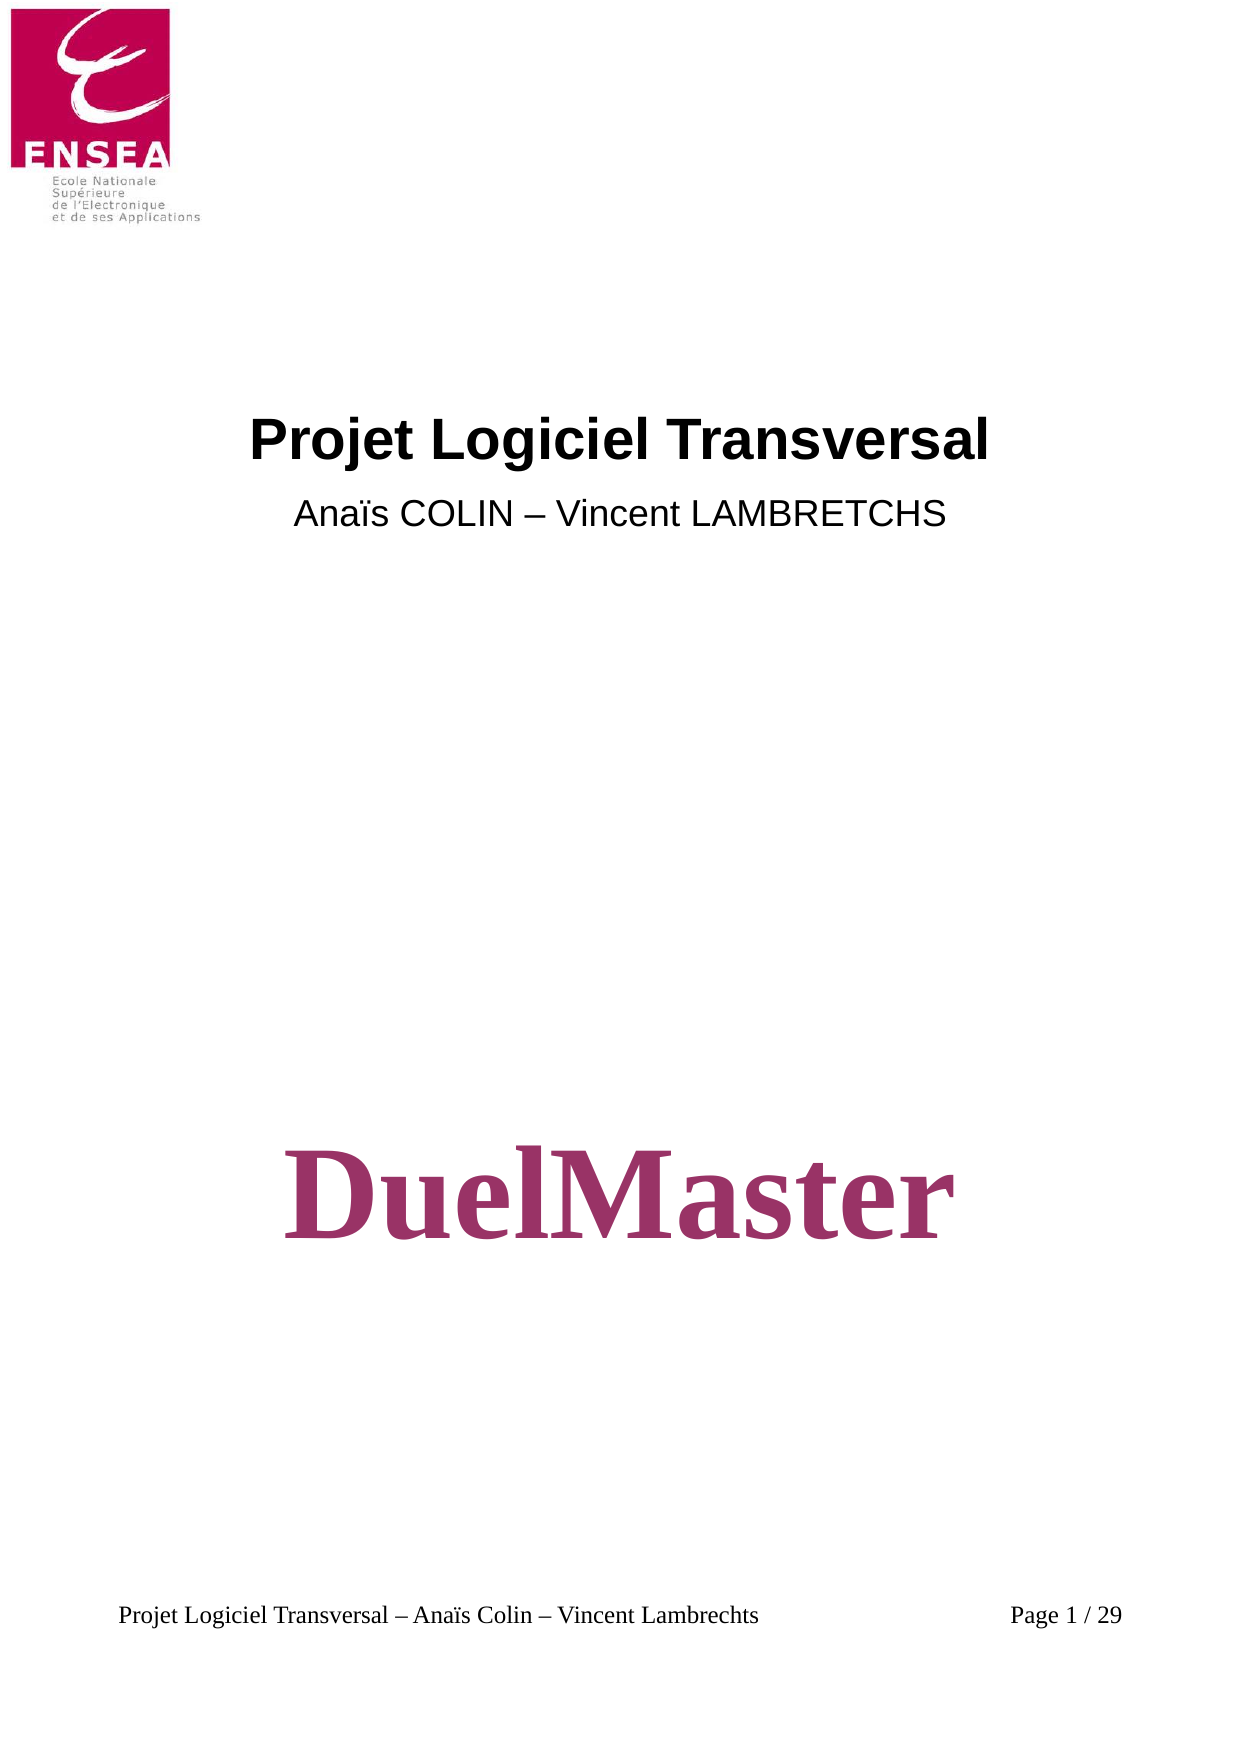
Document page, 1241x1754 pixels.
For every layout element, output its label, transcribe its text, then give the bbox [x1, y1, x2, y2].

text Anaïs COLIN – Vincent LAMBRETCHS [118, 491, 1122, 534]
text Projet Logiciel Transversal [118, 405, 1122, 472]
text DuelMaster [118, 1114, 1122, 1268]
